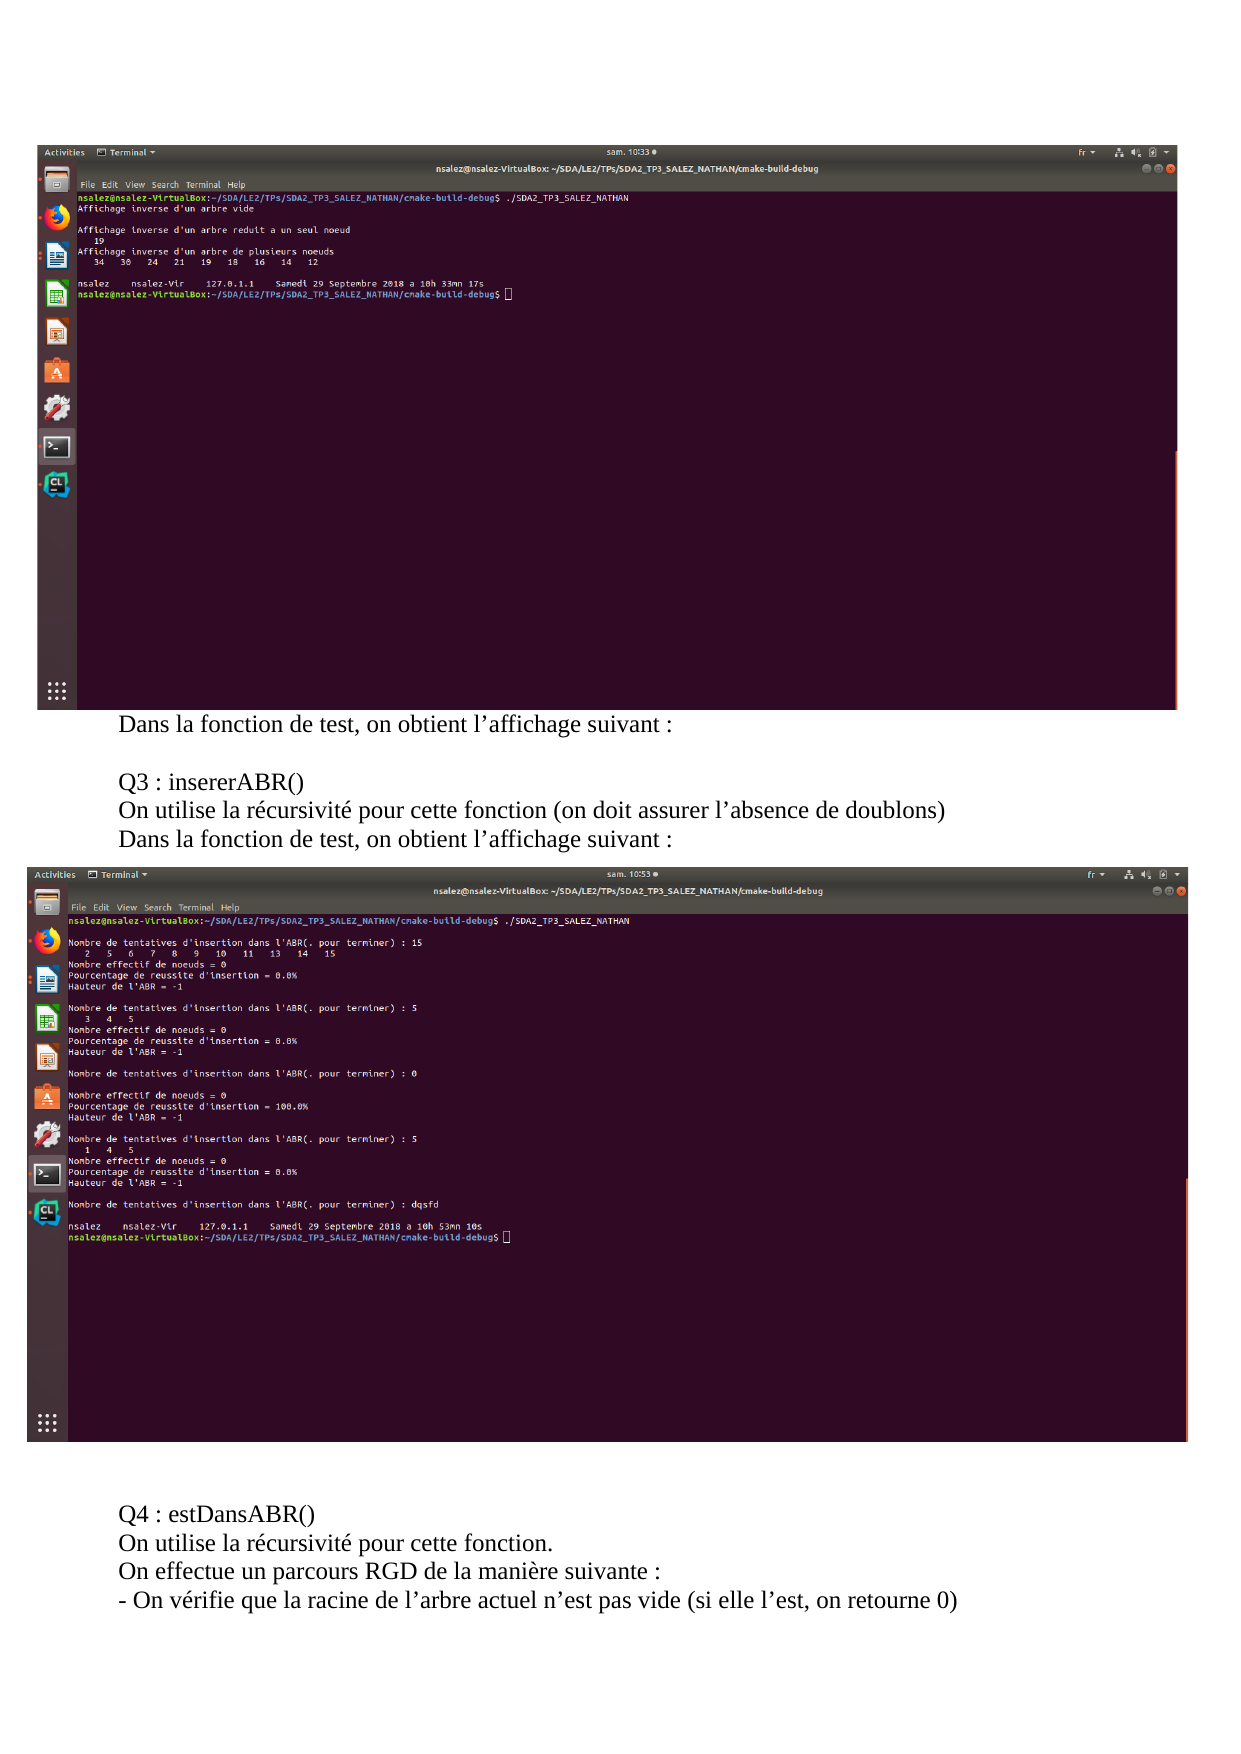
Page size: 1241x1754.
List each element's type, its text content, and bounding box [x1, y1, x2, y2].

text On utilise la récursivité pour cette fonction. [118, 1528, 1122, 1556]
text - On vérifie que la racine de l’arbre actuel n’est pas vide (si elle l’est, on retourne 0) [118, 1585, 1122, 1614]
picture [37, 145, 1178, 710]
text Q4 : estDansABR() [118, 1499, 1122, 1528]
text On effectue un parcours RGD de la manière suivante : [118, 1556, 1122, 1585]
text [118, 118, 1122, 145]
picture [27, 867, 1189, 1442]
text On utilise la récursivité pour cette fonction (on doit assurer l’absence de doublons) [118, 795, 1122, 824]
text Dans la fonction de test, on obtient l’affichage suivant : [118, 710, 1122, 738]
text Dans la fonction de test, on obtient l’affichage suivant : [118, 824, 1122, 853]
text Q3 : insererABR() [118, 767, 1122, 795]
